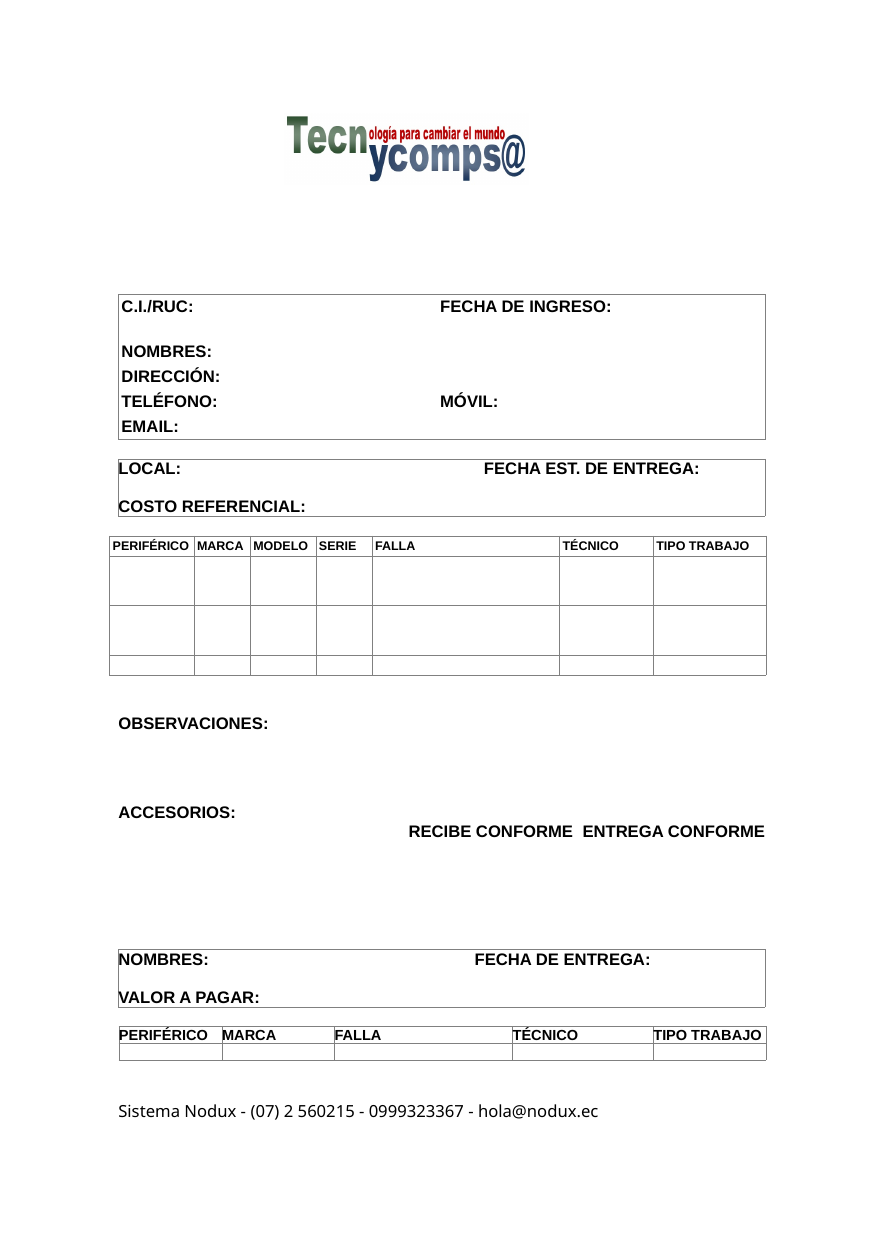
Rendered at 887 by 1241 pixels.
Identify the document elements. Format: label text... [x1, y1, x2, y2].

table_cell [373, 557, 559, 605]
table_cell <line.model> [251, 606, 316, 654]
table_header C.I./RUC: <service.party.vat_number> [119, 295, 437, 338]
table_cell <for each="line in service.lines"> [120, 1044, 222, 1060]
table_cell EMAIL: <service.party.email> [119, 414, 765, 439]
table_cell <line.failure> [373, 606, 559, 654]
table_cell TELÉFONO: <service.party.phone> [119, 389, 437, 414]
text </if> [118, 911, 768, 930]
table_cell [251, 656, 316, 675]
table_cell [317, 656, 372, 675]
text </if> [118, 198, 768, 217]
table_header NOMBRES: <service.party.name> [119, 950, 474, 988]
table_header FALLA [373, 537, 559, 556]
table_cell VALOR A PAGAR: <service.total> [119, 988, 474, 1007]
table_header FECHA EST. DE ENTREGA: <service.delivery_date> [484, 460, 765, 497]
picture [283, 113, 529, 185]
table_cell [251, 557, 316, 605]
table_cell [654, 1044, 766, 1060]
table_cell <line.periferic.name> [110, 606, 194, 654]
table_cell [223, 1044, 334, 1060]
table_cell <line.technical.party.name> [560, 606, 653, 654]
table_cell [474, 988, 765, 1007]
table_cell </for> [110, 656, 194, 675]
table_cell [335, 1044, 512, 1060]
table_cell [513, 1044, 653, 1060]
table_cell [399, 841, 765, 853]
table_header TÉCNICO [513, 1027, 653, 1043]
table_header FECHA DE ENTREGA: <service.delivery_date> [474, 950, 765, 988]
table_cell COSTO REFERENCIAL: <service.total> [119, 497, 484, 516]
table_cell MÓVIL: <service.party.mobile> [437, 389, 765, 414]
text <if test="service.garanty == False" > [118, 256, 768, 275]
table_header SERIE [317, 537, 372, 556]
table_cell [484, 497, 765, 516]
table_header FECHA DE INGRESO: <service.entry_date> [437, 295, 765, 338]
table_header PERIFÉRICO [110, 537, 194, 556]
text <if test="service.state == 'delivered'" > [118, 930, 768, 949]
table_header TÉCNICO [560, 537, 653, 556]
table_cell [195, 557, 250, 605]
table_cell <for each="line in service.lines"> [110, 557, 194, 605]
table_cell DIRECCIÓN: <service.party.addresses[0].street> [119, 364, 765, 389]
table_cell [654, 557, 766, 605]
table_cell [317, 557, 372, 605]
text <if test="service.state != 'delivered'" > [118, 237, 768, 256]
table_cell [195, 656, 250, 675]
table_cell <line.product.name> [654, 606, 766, 654]
table_cell <line.series> [317, 606, 372, 654]
table_header MARCA [223, 1027, 334, 1043]
table_cell [560, 557, 653, 605]
table_cell [373, 656, 559, 675]
table_header TIPO TRABAJO [654, 1027, 766, 1043]
table_header TIPO TRABAJO [654, 537, 766, 556]
table_header MARCA [195, 537, 250, 556]
table_header <user.name> RECIBE CONFORME [399, 784, 582, 841]
table_cell <line.trademark.name> [195, 606, 250, 654]
text </if> [118, 217, 768, 237]
table_cell <if test="service.accessories"> ACCESORIOS: <service.accessories> </if> [118, 784, 399, 853]
text </if> [118, 892, 768, 911]
text <company.description> [118, 873, 768, 892]
table_header LOCAL: <service.company.party.addresses[0].street> [119, 460, 484, 497]
table_cell NOMBRES: <service.party.name> [119, 339, 765, 364]
text <company.description> [118, 179, 768, 198]
table_header <service.party.name> ENTREGA CONFORME [582, 784, 765, 841]
table_cell [654, 656, 766, 675]
table_header [399, 694, 765, 783]
table_header FALLA [335, 1027, 512, 1043]
table_header <if test="service.observations"> OBSERVACIONES: <service.observations> </if> [118, 694, 399, 783]
table_header MODELO [251, 537, 316, 556]
table_cell [560, 656, 653, 675]
table_header PERIFÉRICO [120, 1027, 222, 1043]
